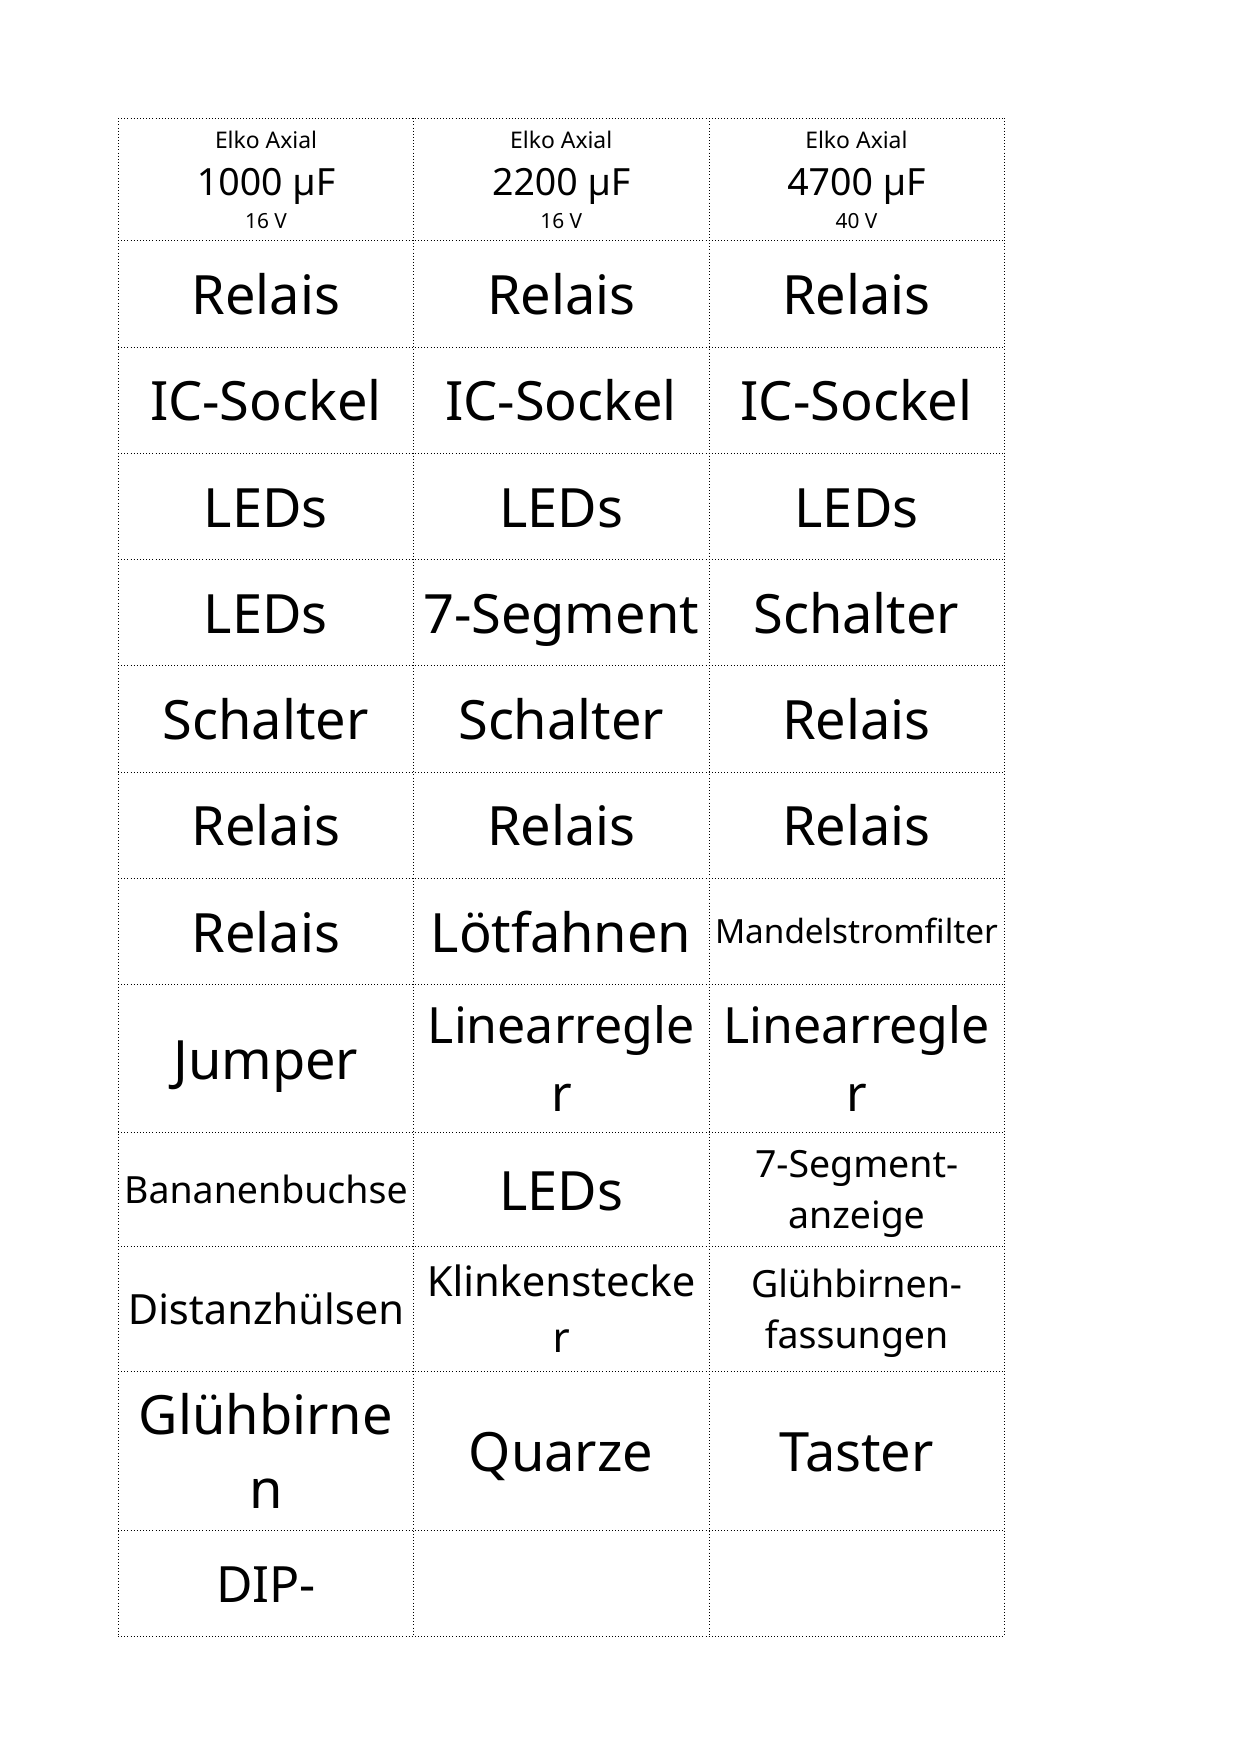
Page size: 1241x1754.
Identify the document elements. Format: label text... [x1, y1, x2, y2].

table_cell LEDs [118, 453, 413, 559]
table_cell [709, 1530, 1004, 1636]
table_cell LEDs [413, 453, 709, 559]
table_cell 7-Segment [413, 559, 709, 665]
table_cell Klinkenstecker [413, 1246, 709, 1371]
table_cell Relais [709, 240, 1004, 347]
table_cell Elko Axial 1000 µF 16 V [118, 118, 413, 240]
table_cell Schalter [413, 665, 709, 772]
table_cell Taster [709, 1371, 1004, 1530]
table_cell IC-Sockel [709, 347, 1004, 453]
table_cell Relais [709, 772, 1004, 878]
table_cell Relais [709, 665, 1004, 772]
table_cell [413, 1530, 709, 1636]
table_cell Distanzhülsen [118, 1246, 413, 1371]
table_cell Lötfahnen [413, 878, 709, 984]
table_cell IC-Sockel [118, 347, 413, 453]
table_cell Relais [118, 878, 413, 984]
table_cell Relais [118, 240, 413, 347]
table_cell Jumper [118, 984, 413, 1132]
table_cell Relais [413, 772, 709, 878]
table_cell Bananenbuchse [118, 1132, 413, 1246]
table_cell Linearregler [709, 984, 1004, 1132]
table_cell LEDs [709, 453, 1004, 559]
table_cell DIP- [118, 1530, 413, 1636]
table_cell Glühbirnen [118, 1371, 413, 1530]
table_cell Linearregler [413, 984, 709, 1132]
table_cell Elko Axial 2200 µF 16 V [413, 118, 709, 240]
table_cell Relais [413, 240, 709, 347]
table_cell Elko Axial 4700 µF 40 V [709, 118, 1004, 240]
table_cell 7-Segment-anzeige [709, 1132, 1004, 1246]
table_cell Mandelstromfilter [709, 878, 1004, 984]
table_cell Glühbirnen-fassungen [709, 1246, 1004, 1371]
table_cell Relais [118, 772, 413, 878]
table_cell LEDs [413, 1132, 709, 1246]
table_cell Quarze [413, 1371, 709, 1530]
table_cell Schalter [709, 559, 1004, 665]
table_cell IC-Sockel [413, 347, 709, 453]
table_cell Schalter [118, 665, 413, 772]
table_cell LEDs [118, 559, 413, 665]
